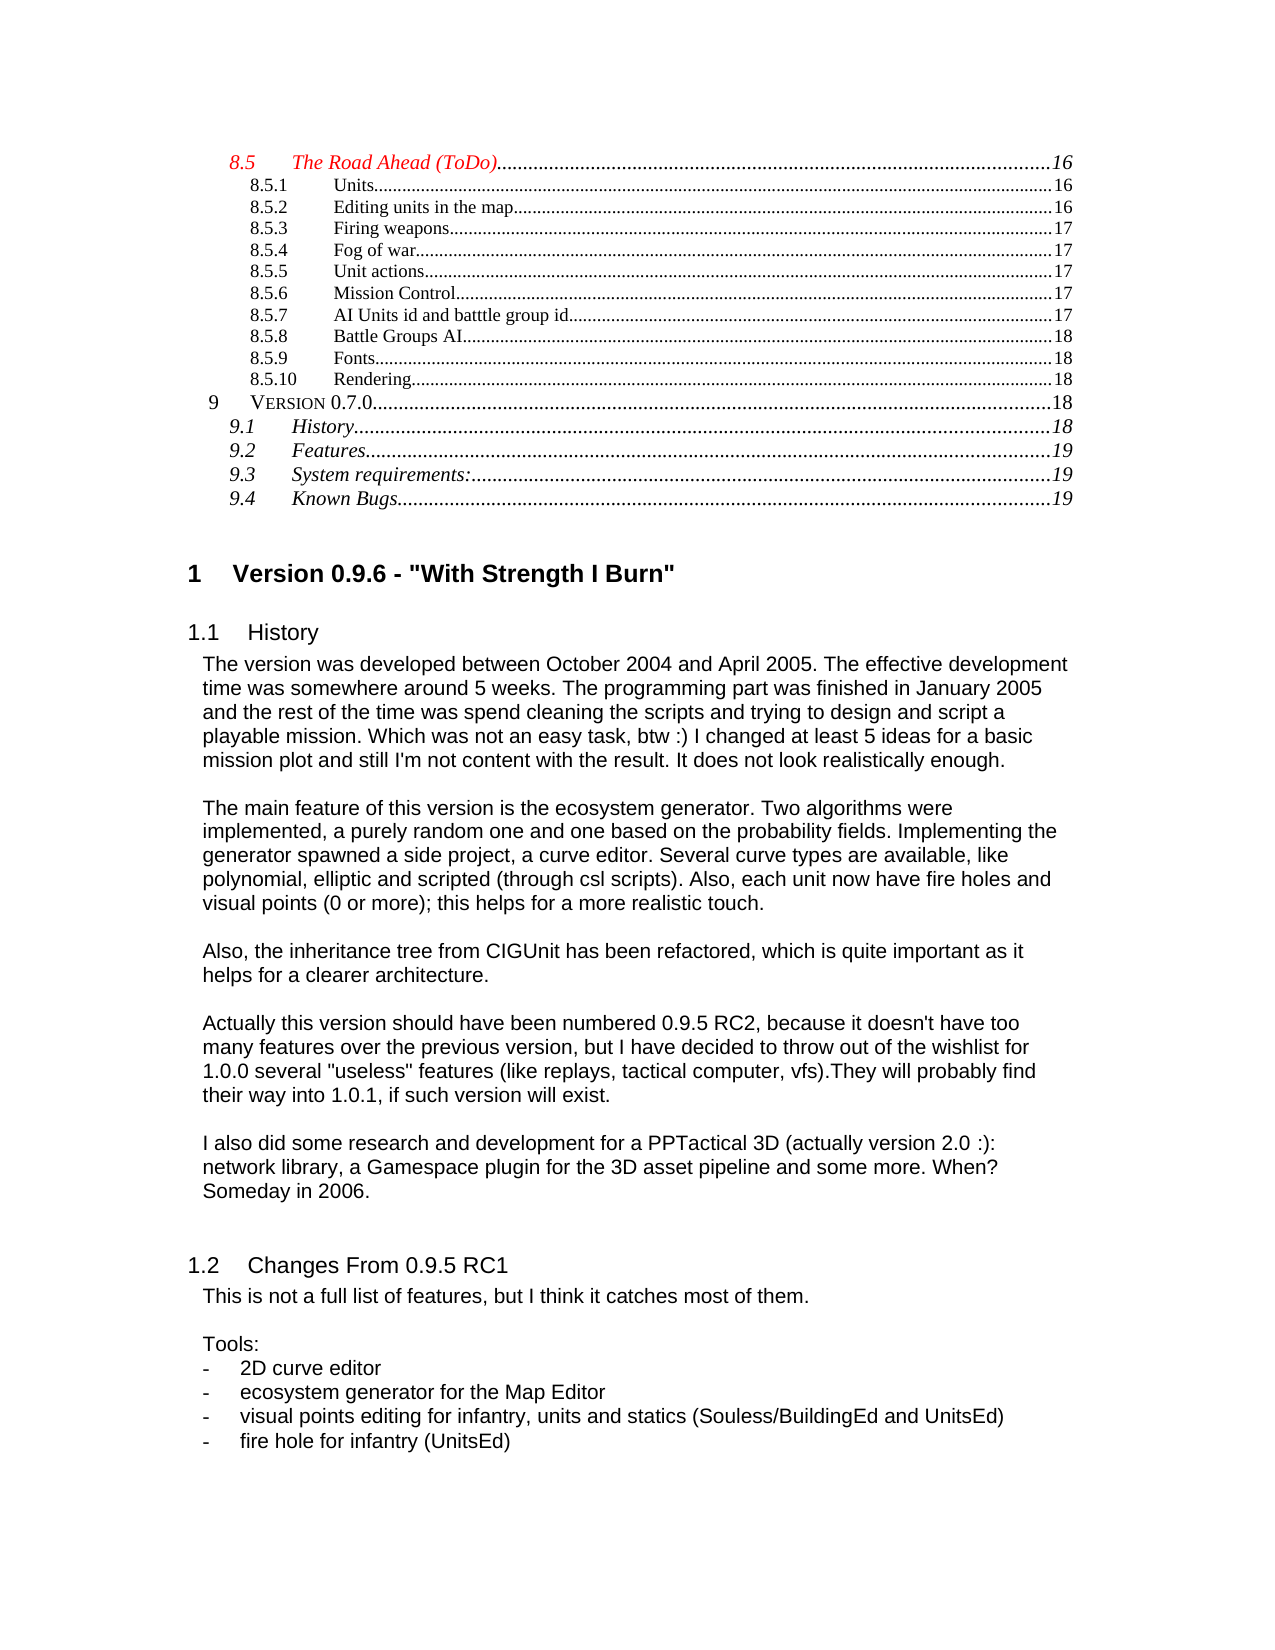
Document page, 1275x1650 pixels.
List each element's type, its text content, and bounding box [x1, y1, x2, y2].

text 8.5.6 Mission Control 17 [250, 282, 1072, 303]
subtitle History [187, 619, 1087, 645]
text 9.4 Known Bugs 19 [229, 486, 1072, 510]
text 9.3 System requirements: 19 [229, 462, 1072, 486]
text Also, the inheritance tree from CIGUnit has been refactored, which is quite important as it helps for a clearer architecture. [202, 939, 1072, 987]
text 9.2 Features 19 [229, 438, 1072, 462]
text Actually this version should have been numbered 0.9.5 RC2, because it doesn't have too many features over the previous version, but I have decided to throw out of the wishlist for 1.0.0 several "useless" features (like replays, tactical computer, vfs).They will probably find their way into 1.0.1, if such version will exist. [202, 1011, 1072, 1107]
list fire hole for infantry (UnitsEd) [202, 1428, 1087, 1453]
text 8.5.1 Units 16 [250, 174, 1072, 196]
text 8.5.9 Fonts 18 [250, 347, 1072, 368]
text 8.5.2 Editing units in the map 16 [250, 196, 1072, 217]
list visual points editing for infantry, units and statics (Souless/BuildingEd and UnitsEd) [202, 1404, 1087, 1428]
text 9 Version 0.7.0 18 [208, 390, 1072, 414]
text 9.1 History 18 [229, 414, 1072, 438]
text 8.5.7 AI Units id and batttle group id 17 [250, 303, 1072, 325]
text 8.5.8 Battle Groups AI 18 [250, 325, 1072, 347]
list 2D curve editor [202, 1356, 1087, 1380]
text 8.5.5 Unit actions 17 [250, 260, 1072, 282]
subtitle Changes From 0.9.5 RC1 [187, 1252, 1087, 1278]
subtitle Version 0.9.6 - "With Strength I Burn" [187, 559, 1087, 588]
text Tools: [202, 1332, 1072, 1356]
text 8.5 The Road Ahead (ToDo) 16 [229, 150, 1072, 174]
text The main feature of this version is the ecosystem generator. Two algorithms were implemented, a purely random one and one based on the probability fields. Implementing the generator spawned a side project, a curve editor. Several curve types are available, like polynomial, elliptic and scripted (through csl scripts). Also, each unit now have fire holes and visual points (0 or more); this helps for a more realistic touch. [202, 795, 1072, 915]
text This is not a full list of features, but I think it catches most of them. [202, 1284, 1072, 1308]
text The version was developed between October 2004 and April 2005. The effective development time was somewhere around 5 weeks. The programming part was finished in January 2005 and the rest of the time was spend cleaning the scripts and trying to design and script a playable mission. Which was not an easy task, btw :) I changed at least 5 ideas for a basic mission plot and still I'm not content with the result. It does not look realistically enough. [202, 652, 1072, 771]
list ecosystem generator for the Map Editor [202, 1380, 1087, 1404]
text 8.5.10 Rendering 18 [250, 368, 1072, 390]
text I also did some research and development for a PPTactical 3D (actually version 2.0 :): network library, a Gamespace plugin for the 3D asset pipeline and some more. When? Someday in 2006. [202, 1131, 1072, 1203]
text 8.5.3 Firing weapons 17 [250, 217, 1072, 239]
text 8.5.4 Fog of war 17 [250, 239, 1072, 260]
